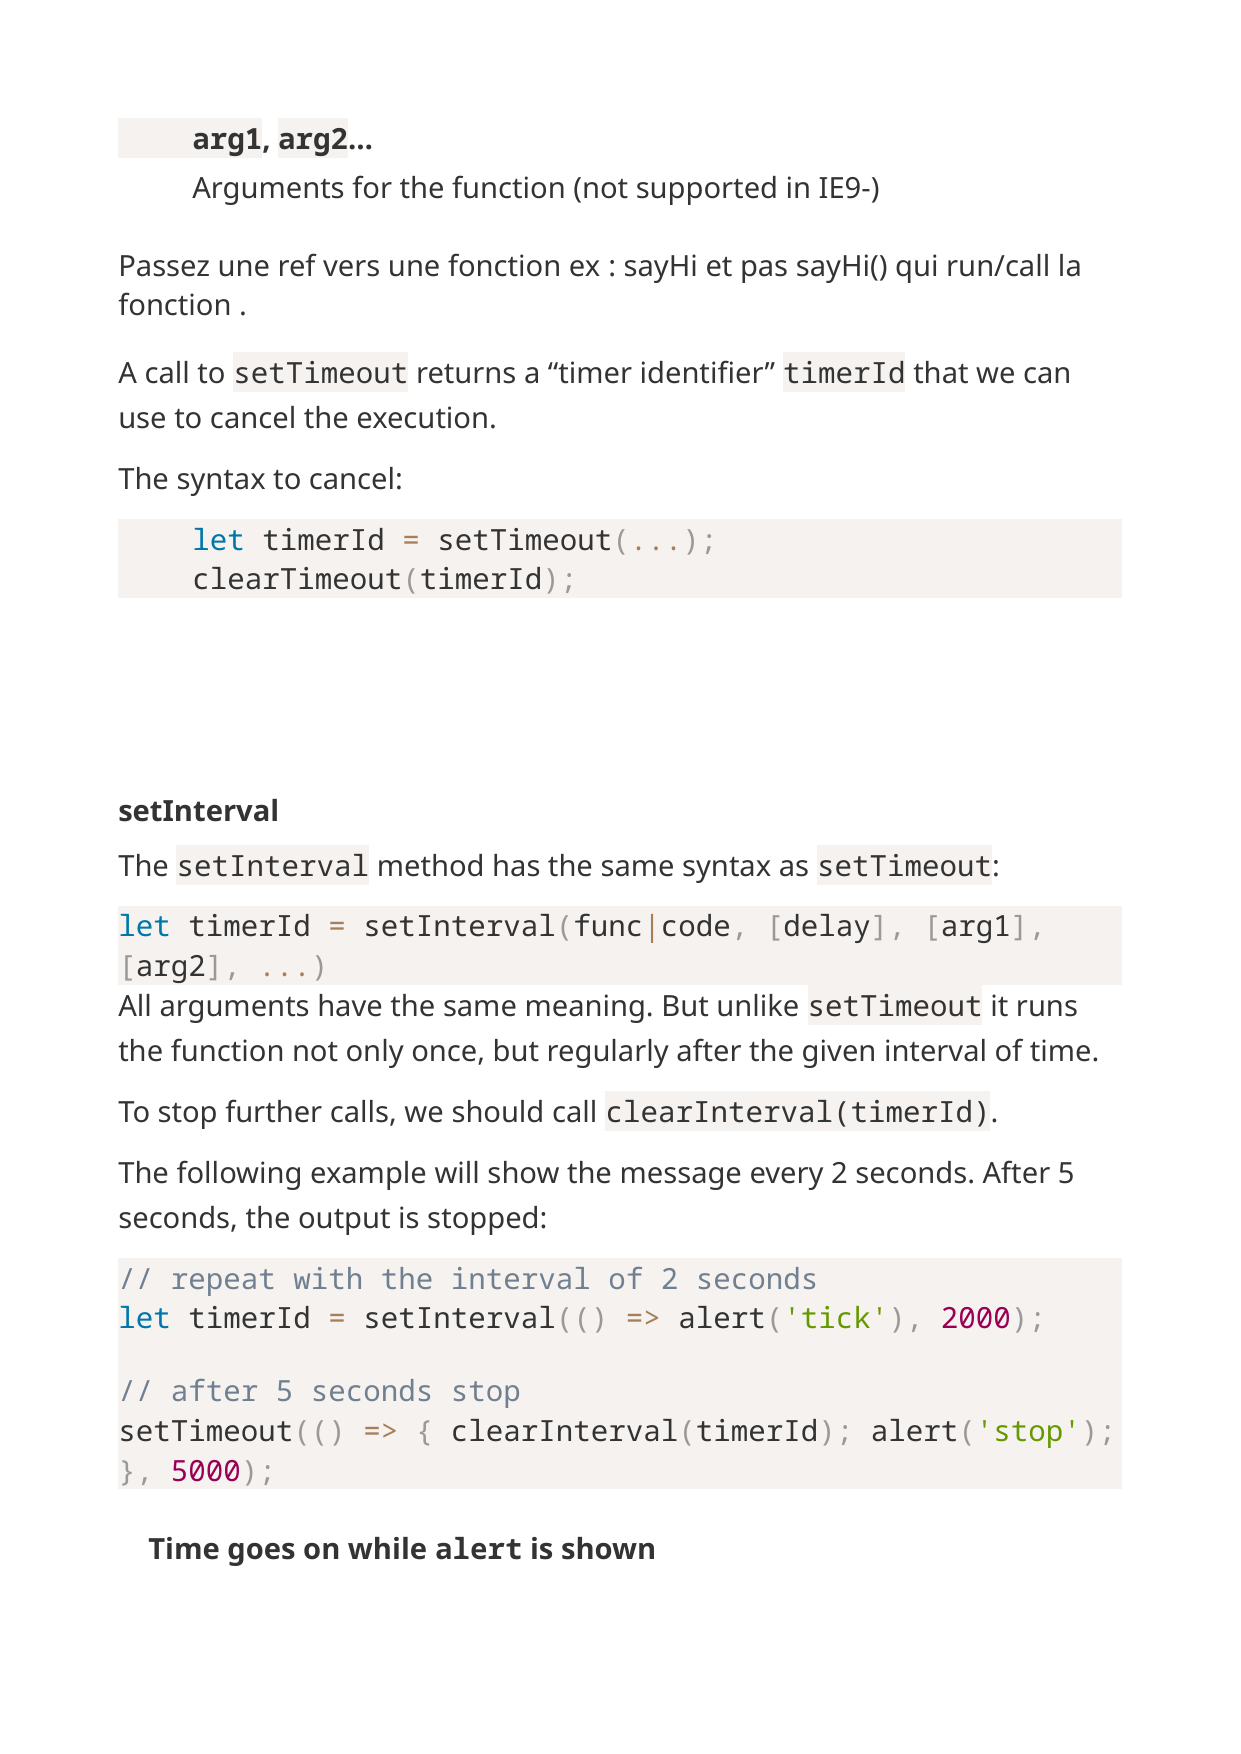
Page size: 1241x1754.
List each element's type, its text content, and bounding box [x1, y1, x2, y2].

list Passez une ref vers une fonction ex : sayHi et pas sayHi() qui run/call la fonction . [118, 245, 1122, 324]
list Arguments for the function (not supported in IE9-) [118, 168, 1122, 207]
text Time goes on while alert is shown [148, 1528, 1092, 1568]
text A call to setTimeout returns a “timer identifier” timerId that we can use to cancel the execution. [118, 352, 1122, 437]
text The syntax to cancel: [118, 458, 1122, 498]
text The setInterval method has the same syntax as setTimeout: [118, 845, 1122, 885]
subtitle setInterval [118, 790, 1122, 830]
text All arguments have the same meaning. But unlike setTimeout it runs the function not only once, but regularly after the given interval of time. [118, 985, 1122, 1070]
text let timerId = setInterval(func|code, [delay], [arg1], [arg2], ...) [118, 906, 1122, 985]
text setTimeout(() => { clearInterval(timerId); alert('stop'); }, 5000); [118, 1410, 1122, 1489]
text let timerId = setTimeout(...); [118, 519, 1122, 558]
subtitle arg1, arg2… [118, 118, 1122, 158]
text clearTimeout(timerId); [118, 558, 1122, 598]
text // after 5 seconds stop [118, 1371, 1122, 1410]
text To stop further calls, we should call clearInterval(timerId). [118, 1091, 1122, 1131]
text // repeat with the interval of 2 seconds [118, 1258, 1122, 1298]
text let timerId = setInterval(() => alert('tick'), 2000); [118, 1298, 1122, 1337]
text The following example will show the message every 2 seconds. After 5 seconds, the output is stopped: [118, 1152, 1122, 1237]
